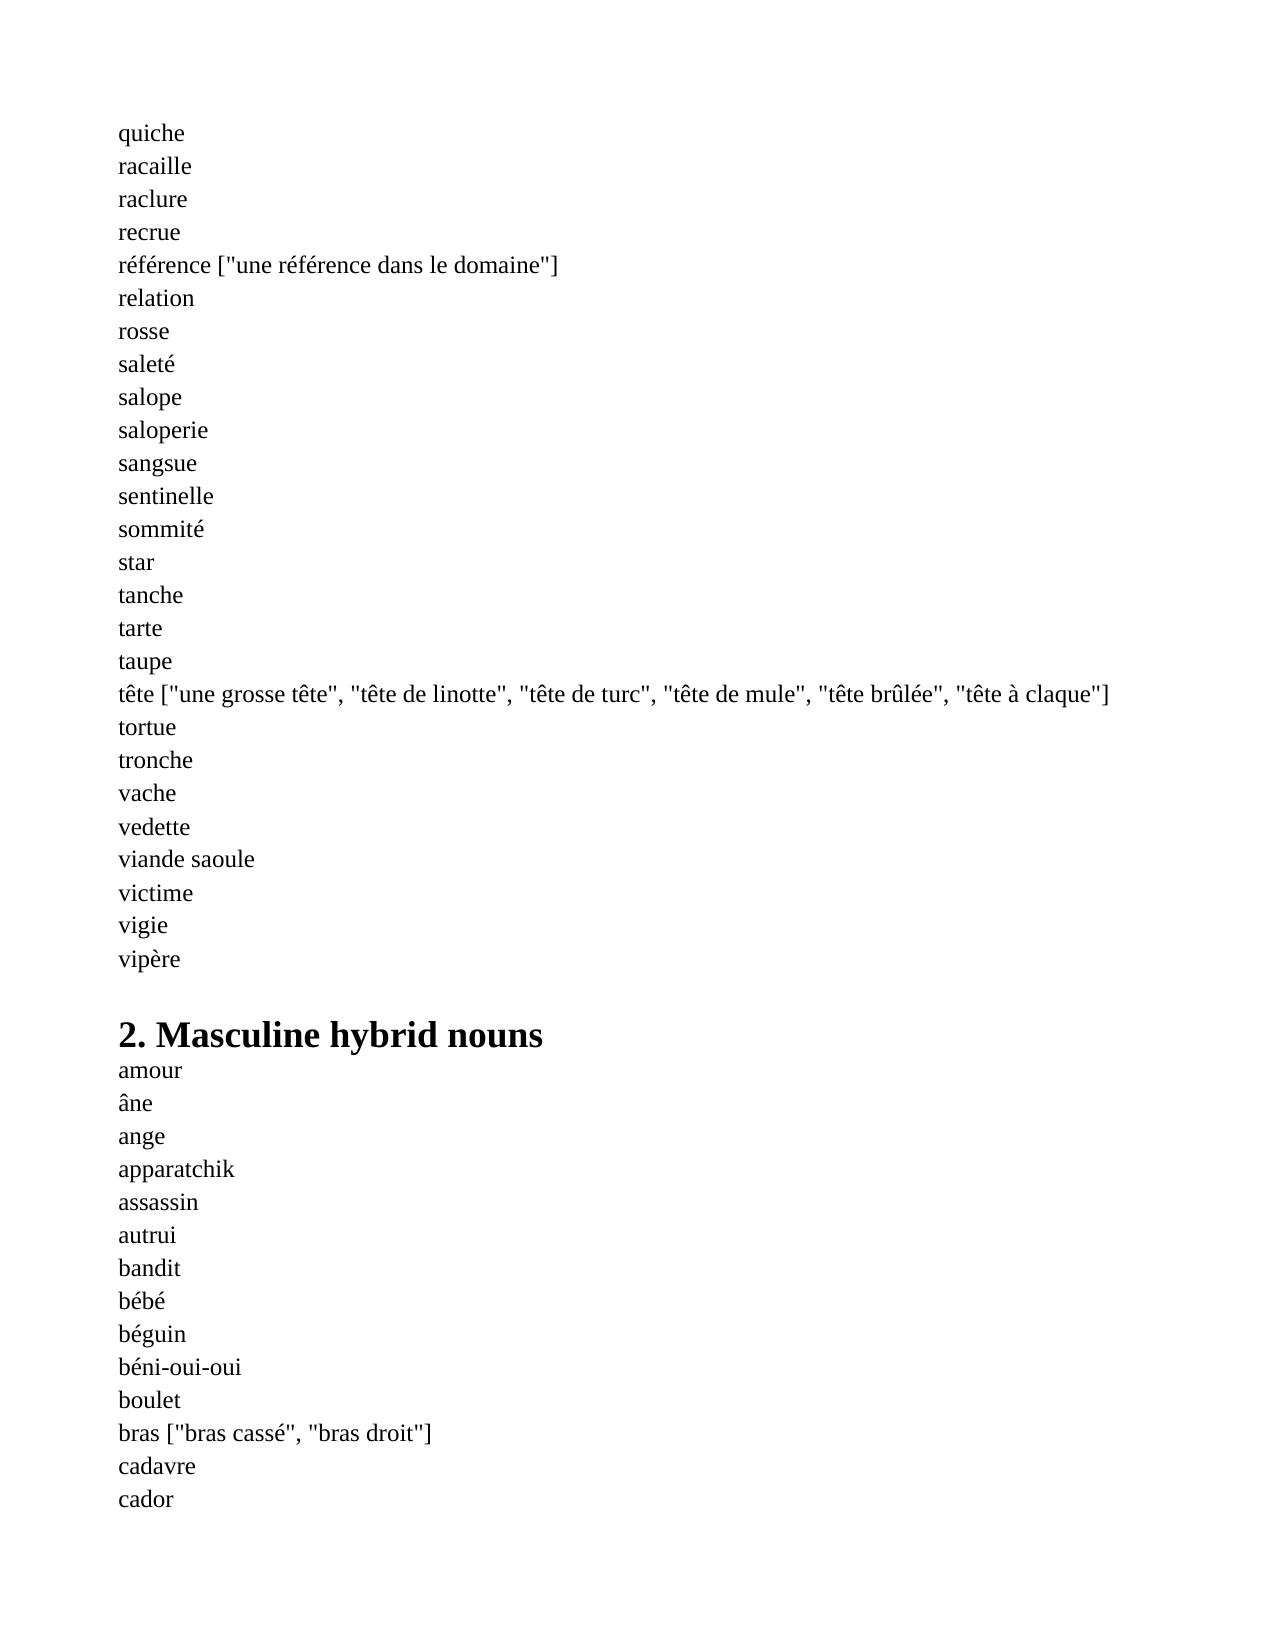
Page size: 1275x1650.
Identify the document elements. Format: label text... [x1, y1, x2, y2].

subtitle 2. Masculine hybrid nouns [118, 1012, 1157, 1055]
text amour âne ange apparatchik assassin autrui bandit bébé béguin béni-oui-oui boulet bras ["bras cassé", "bras droit"] cadavre cador [118, 1055, 1157, 1513]
text quiche racaille raclure recrue référence ["une référence dans le domaine"] relation rosse saleté salope saloperie sangsue sentinelle sommité star tanche tarte taupe tête ["une grosse tête", "tête de linotte", "tête de turc", "tête de mule", "tête brûlée", "tête à claque"] tortue tronche vache vedette viande saoule victime vigie vipère [118, 118, 1157, 972]
